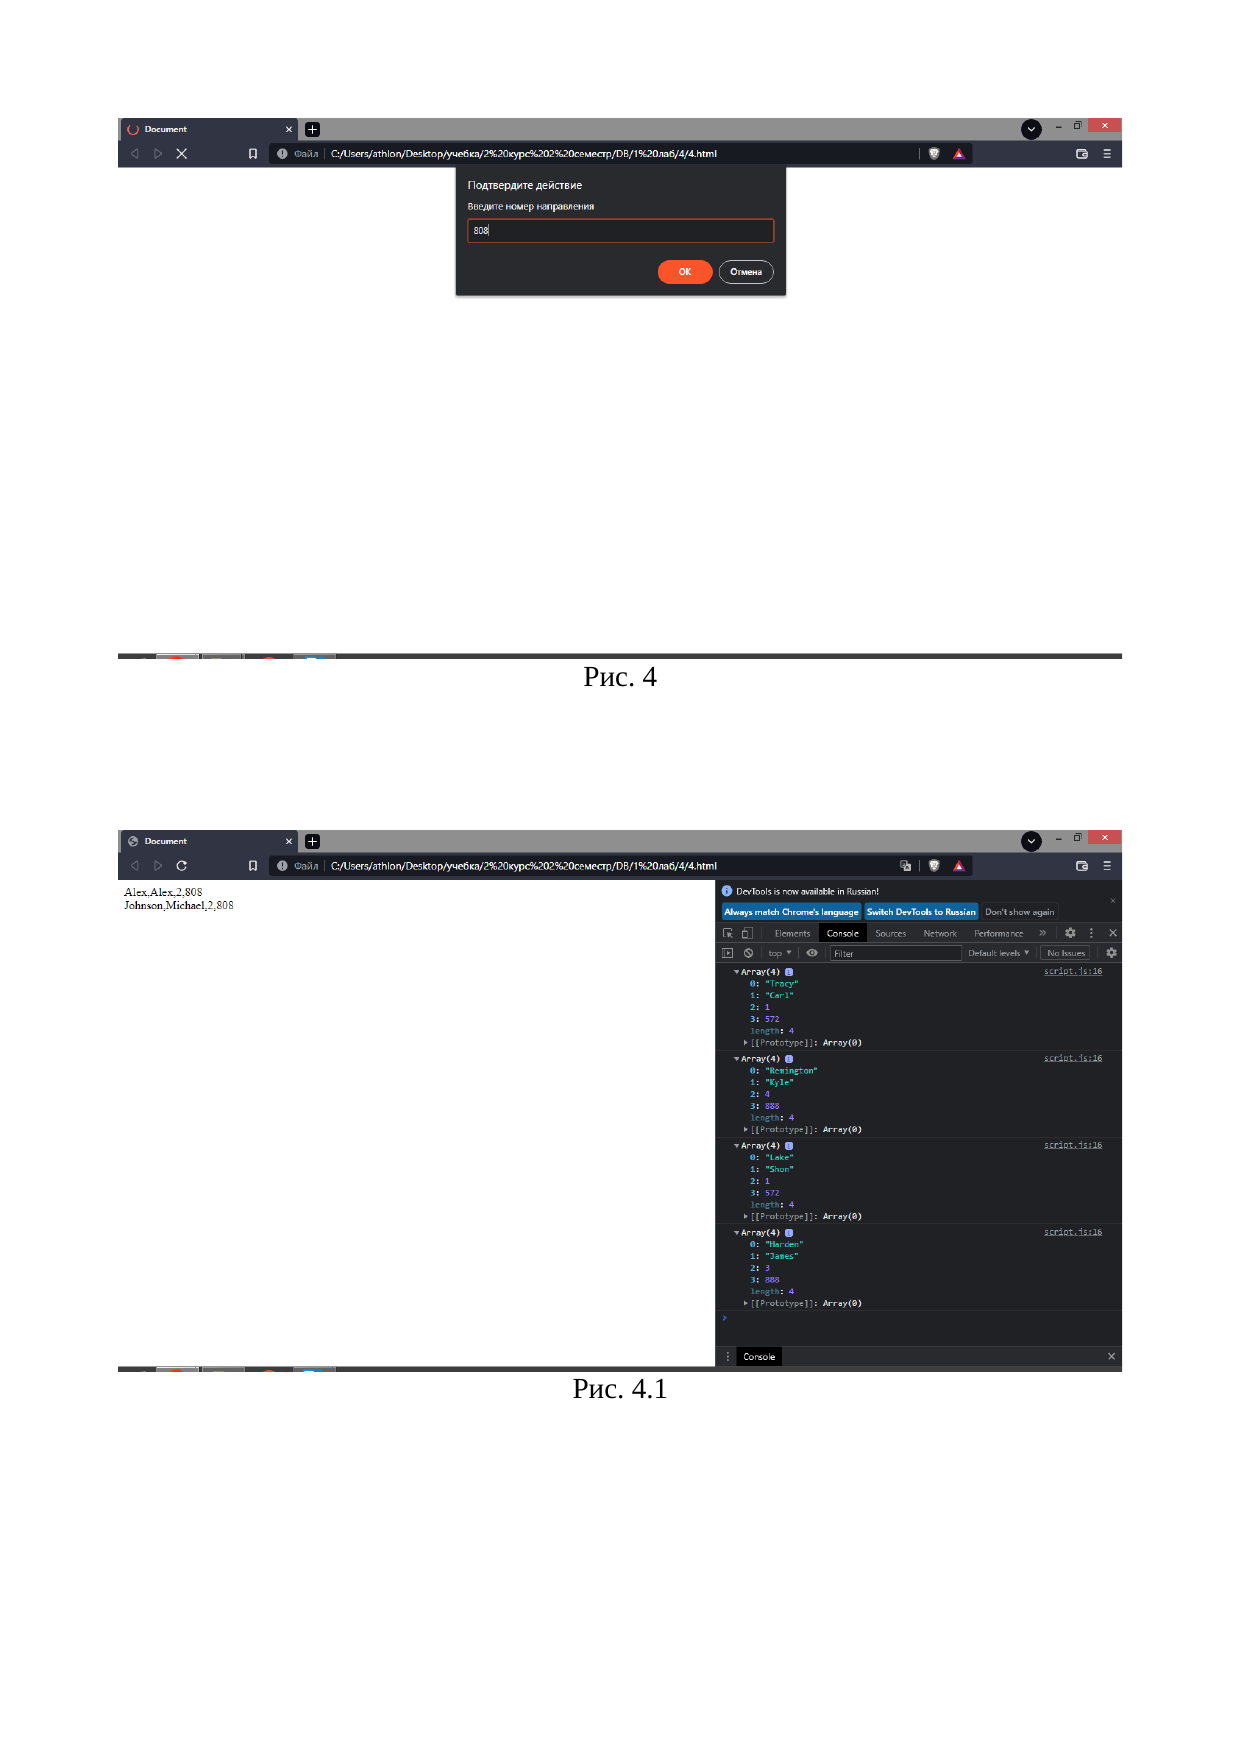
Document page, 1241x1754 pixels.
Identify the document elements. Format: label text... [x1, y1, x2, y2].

text Рис. 4.1 [118, 1372, 1122, 1405]
picture [118, 830, 1123, 1372]
text Рис. 4 [118, 659, 1122, 692]
picture [118, 118, 1123, 659]
